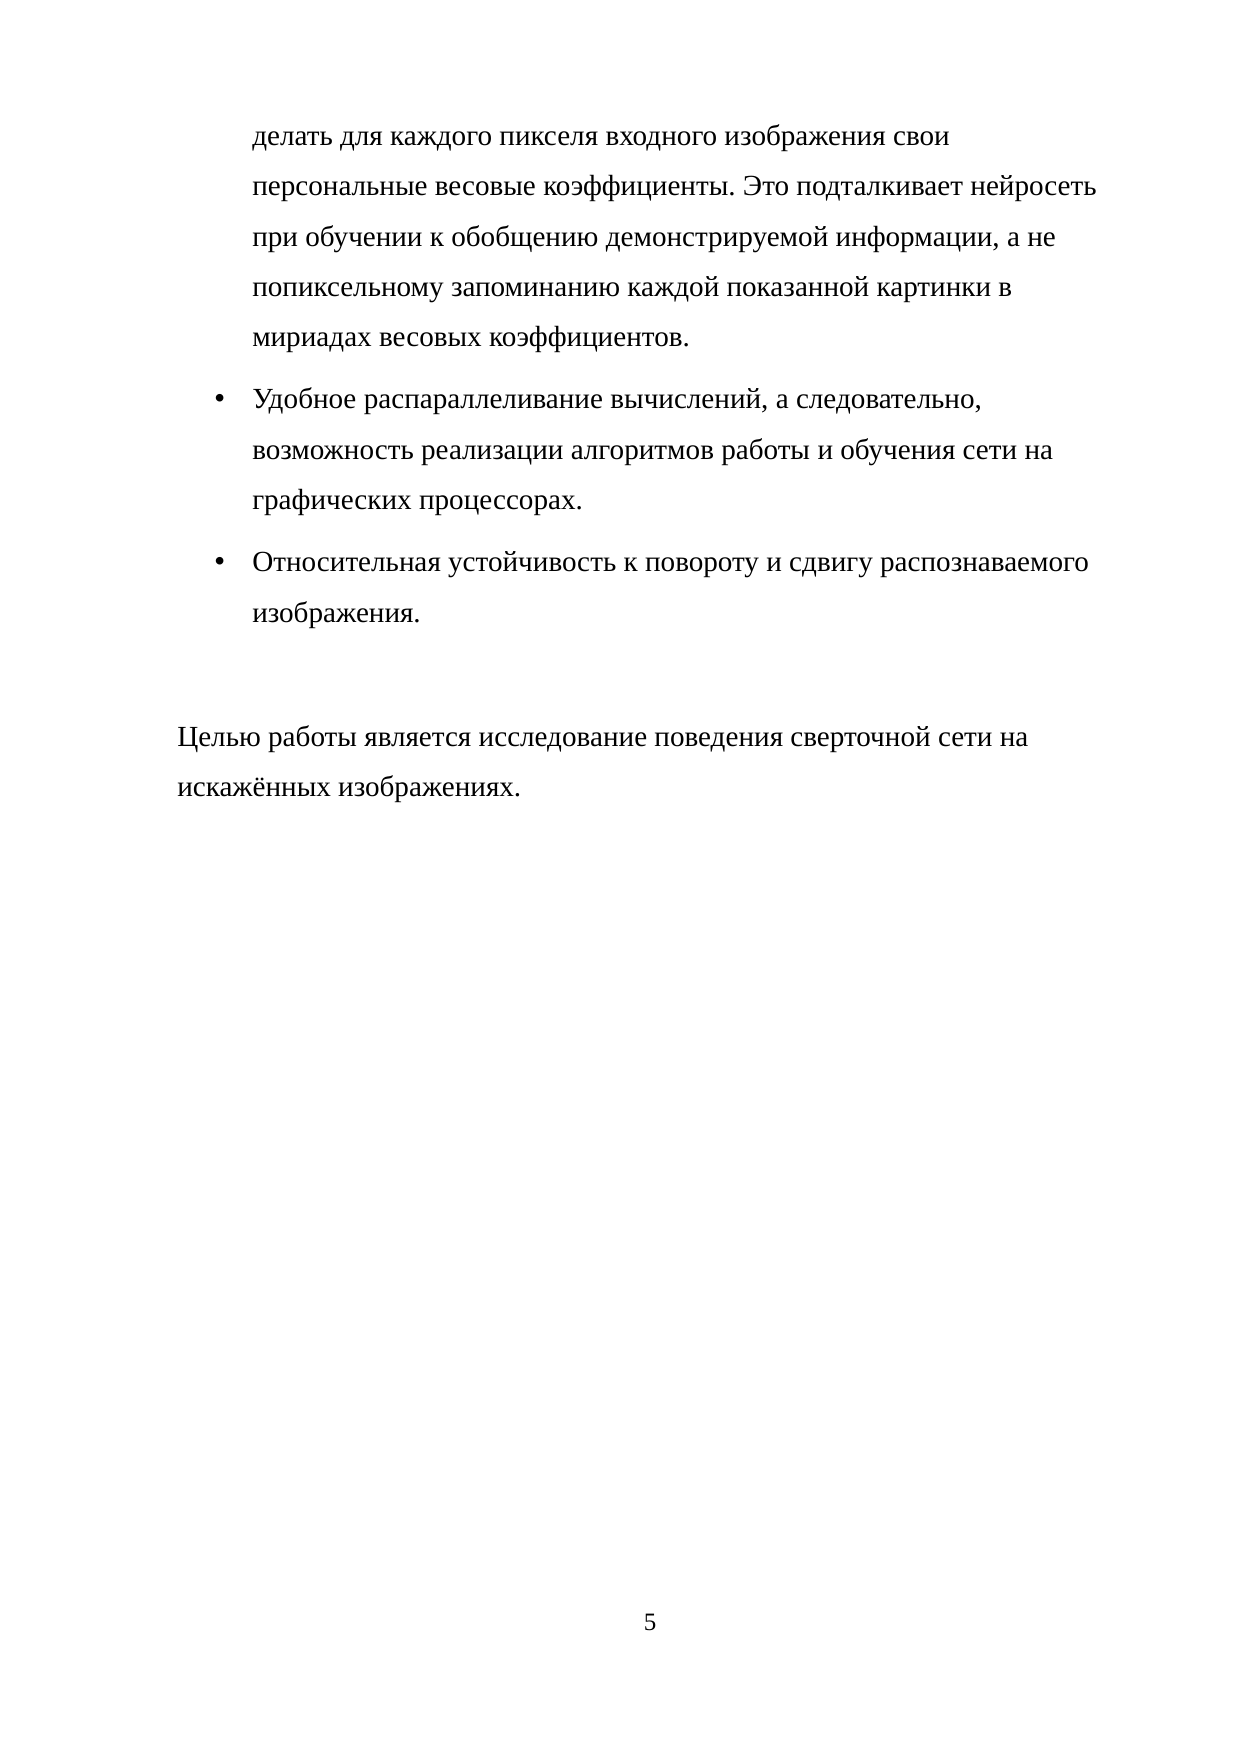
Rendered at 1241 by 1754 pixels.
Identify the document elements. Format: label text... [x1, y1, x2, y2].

list Удобное распараллеливание вычислений, а следовательно, возможность реализации алгоритмов работы и обучения сети на графических процессорах. [214, 382, 1122, 516]
list делать для каждого пикселя входного изображения свои персональные весовые коэффициенты. Это подталкивает нейросеть при обучении к обобщению демонстрируемой информации, а не попиксельному запоминанию каждой показанной картинки в мириадах весовых коэффициентов. [214, 118, 1122, 353]
text Целью работы является исследование поведения сверточной сети на искажённых изображениях. [177, 719, 1122, 803]
list Относительная устойчивость к повороту и сдвигу распознаваемого изображения. [214, 544, 1122, 628]
